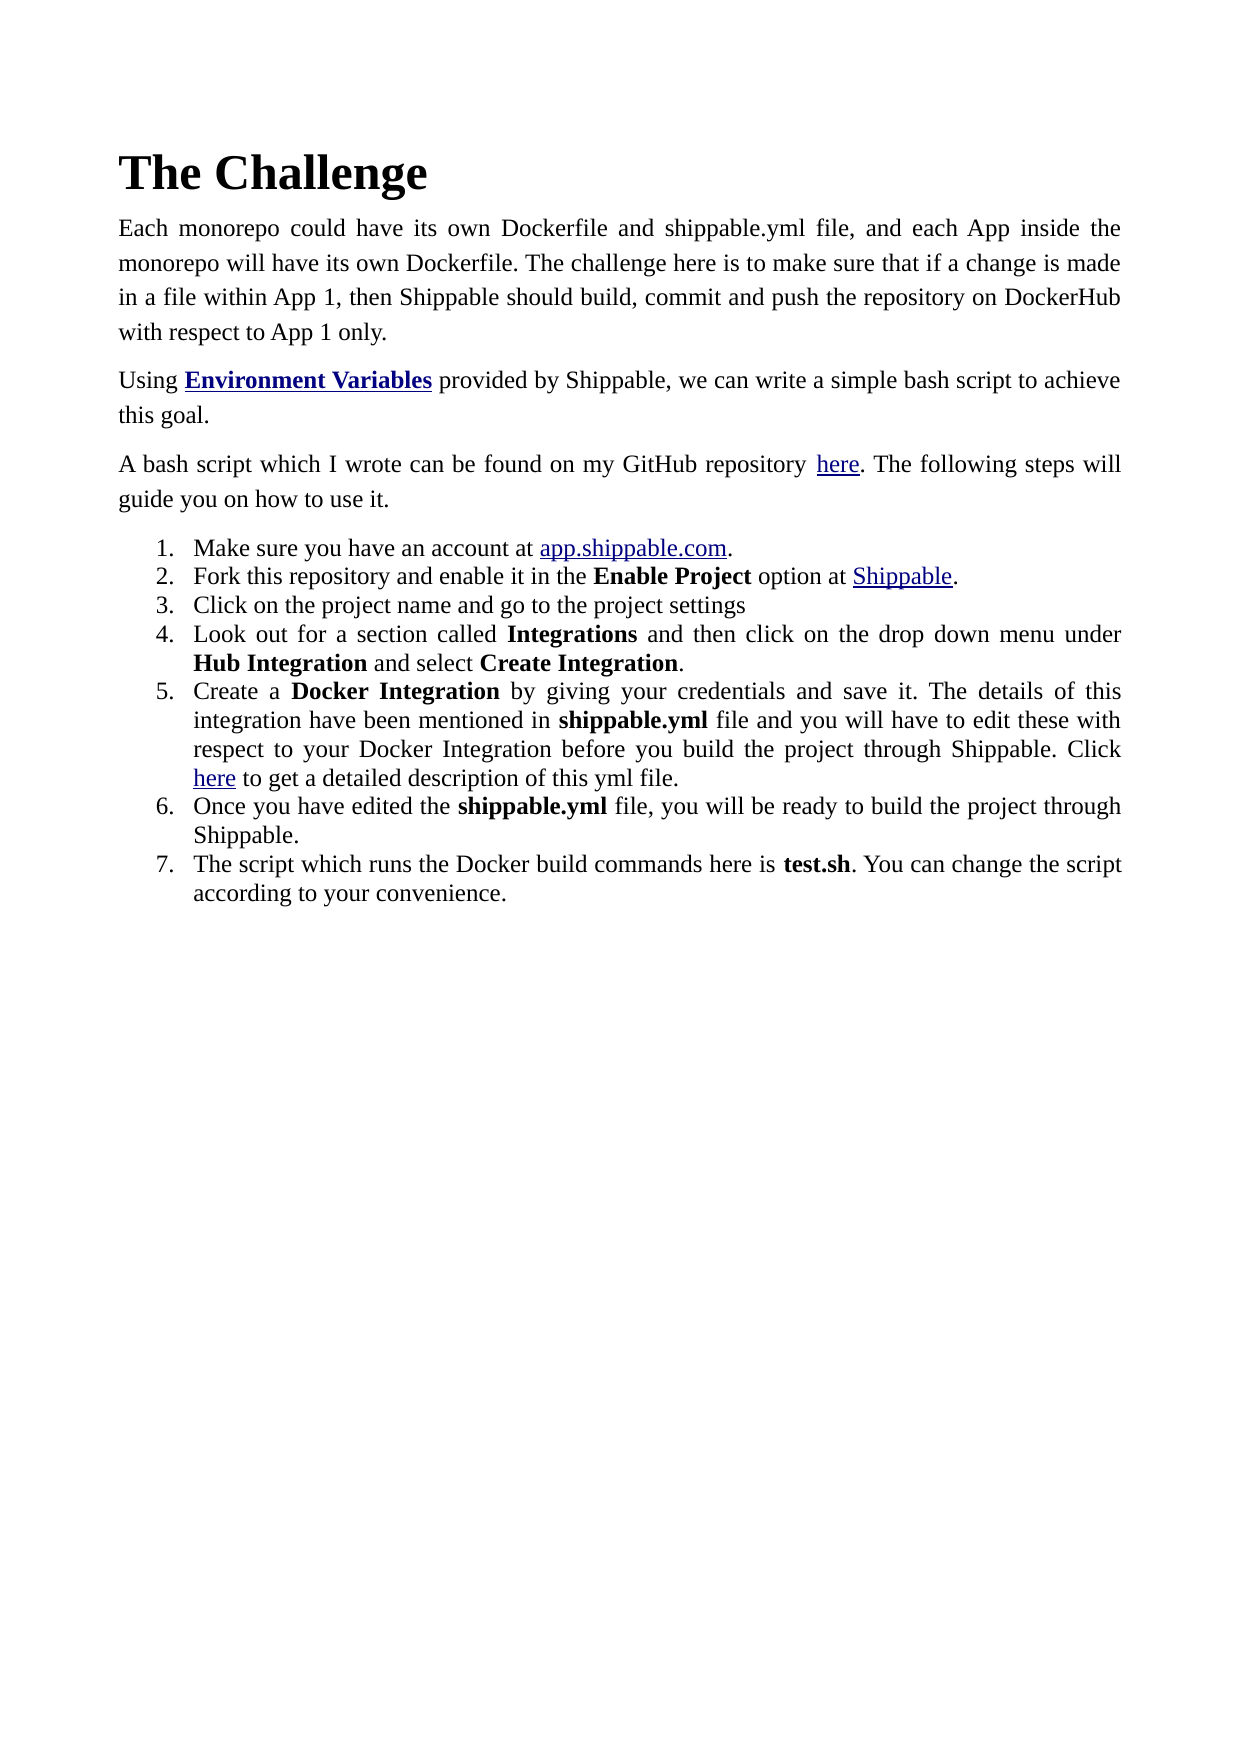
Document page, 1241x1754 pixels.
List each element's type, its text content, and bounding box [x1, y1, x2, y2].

subtitle The Challenge [118, 143, 1122, 201]
text Each monorepo could have its own Dockerfile and shippable.yml file, and each App inside the monorepo will have its own Dockerfile. The challenge here is to make sure that if a change is made in a file within App 1, then Shippable should build, commit and push the repository on DockerHub with respect to App 1 only. [118, 213, 1122, 345]
list Click on the project name and go to the project settings [156, 590, 1122, 619]
list Make sure you have an account at app.shippable.com. [156, 533, 1122, 561]
list Fork this repository and enable it in the Enable Project option at Shippable. [156, 561, 1122, 590]
list The script which runs the Docker build commands here is test.sh. You can change the script according to your convenience. [156, 849, 1122, 906]
text Using Environment Variables provided by Shippable, we can write a simple bash script to achieve this goal. [118, 366, 1122, 429]
list Create a Docker Integration by giving your credentials and save it. The details of this integration have been mentioned in shippable.yml file and you will have to edit these with respect to your Docker Integration before you build the project through Shippable. Click here to get a detailed description of this yml file. [156, 676, 1122, 791]
list Look out for a section called Integrations and then click on the drop down menu under Hub Integration and select Create Integration. [156, 619, 1122, 676]
list Once you have edited the shippable.yml file, you will be ready to build the project through Shippable. [156, 791, 1122, 849]
text A bash script which I wrote can be found on my GitHub repository here. The following steps will guide you on how to use it. [118, 449, 1122, 512]
